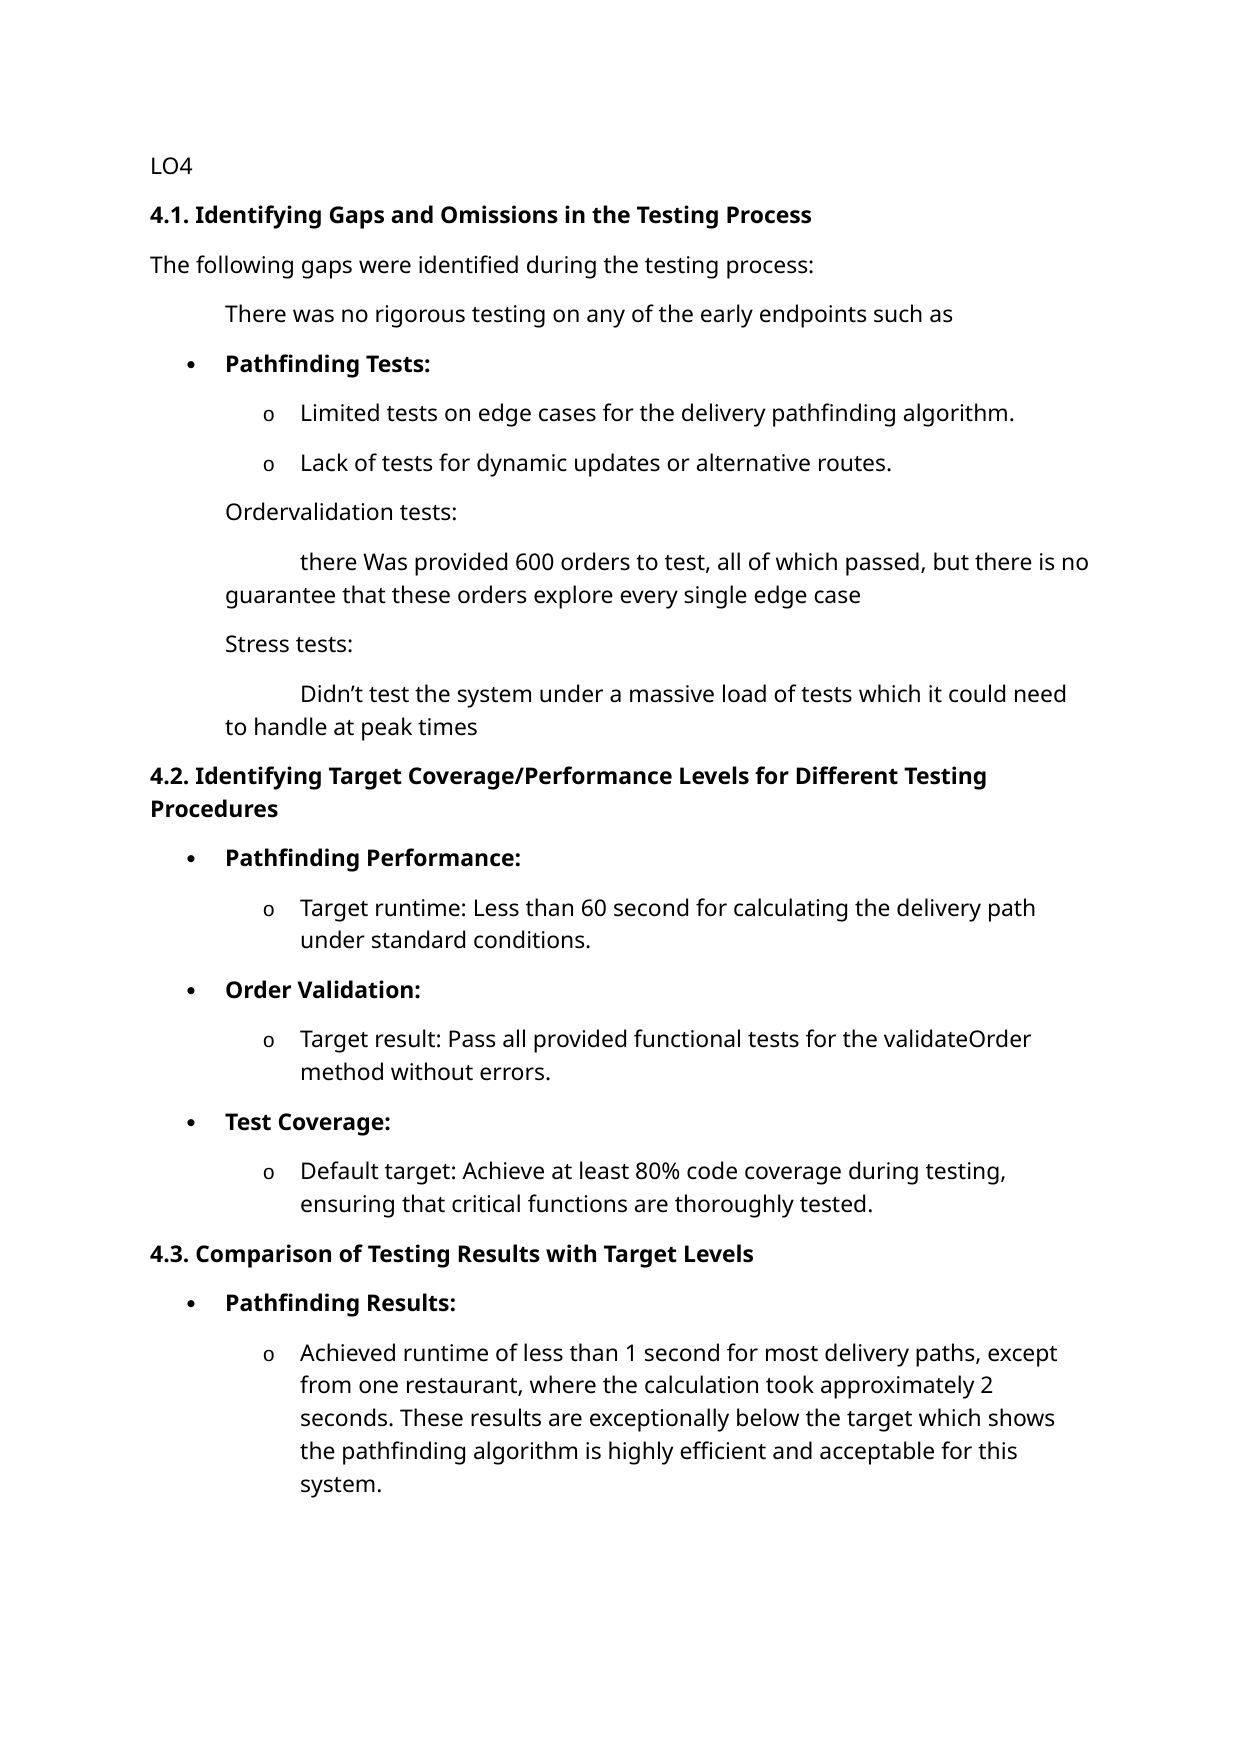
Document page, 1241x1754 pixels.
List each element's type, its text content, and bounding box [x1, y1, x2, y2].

text The following gaps were identified during the testing process: [150, 249, 1090, 280]
text Didn’t test the system under a massive load of tests which it could need to handle at peak times [225, 678, 1090, 742]
text LO4 [150, 150, 1090, 181]
text Ordervalidation tests: [225, 496, 1090, 528]
list Pathfinding Tests: [187, 348, 1090, 379]
list Target runtime: Less than 60 second for calculating the delivery path under standard conditions. [262, 892, 1090, 956]
list Limited tests on edge cases for the delivery pathfinding algorithm. [262, 397, 1090, 429]
list Test Coverage: [187, 1106, 1090, 1137]
text There was no rigorous testing on any of the early endpoints such as [150, 298, 1090, 330]
list Target result: Pass all provided functional tests for the validateOrder method without errors. [262, 1023, 1090, 1087]
list Pathfinding Results: [187, 1287, 1090, 1318]
list Achieved runtime of less than 1 second for most delivery paths, except from one restaurant, where the calculation took approximately 2 seconds. These results are exceptionally below the target which shows the pathfinding algorithm is highly efficient and acceptable for this system. [262, 1336, 1090, 1499]
text 4.2. Identifying Target Coverage/Performance Levels for Different Testing Procedures [150, 760, 1090, 824]
list Pathfinding Performance: [187, 842, 1090, 873]
text Stress tests: [225, 628, 1090, 659]
list Lack of tests for dynamic updates or alternative routes. [262, 447, 1090, 478]
text there Was provided 600 orders to test, all of which passed, but there is no guarantee that these orders explore every single edge case [225, 546, 1090, 610]
list Order Validation: [187, 974, 1090, 1005]
list Default target: Achieve at least 80% code coverage during testing, ensuring that critical functions are thoroughly tested. [262, 1155, 1090, 1219]
text 4.1. Identifying Gaps and Omissions in the Testing Process [150, 199, 1090, 231]
text 4.3. Comparison of Testing Results with Target Levels [150, 1237, 1090, 1269]
